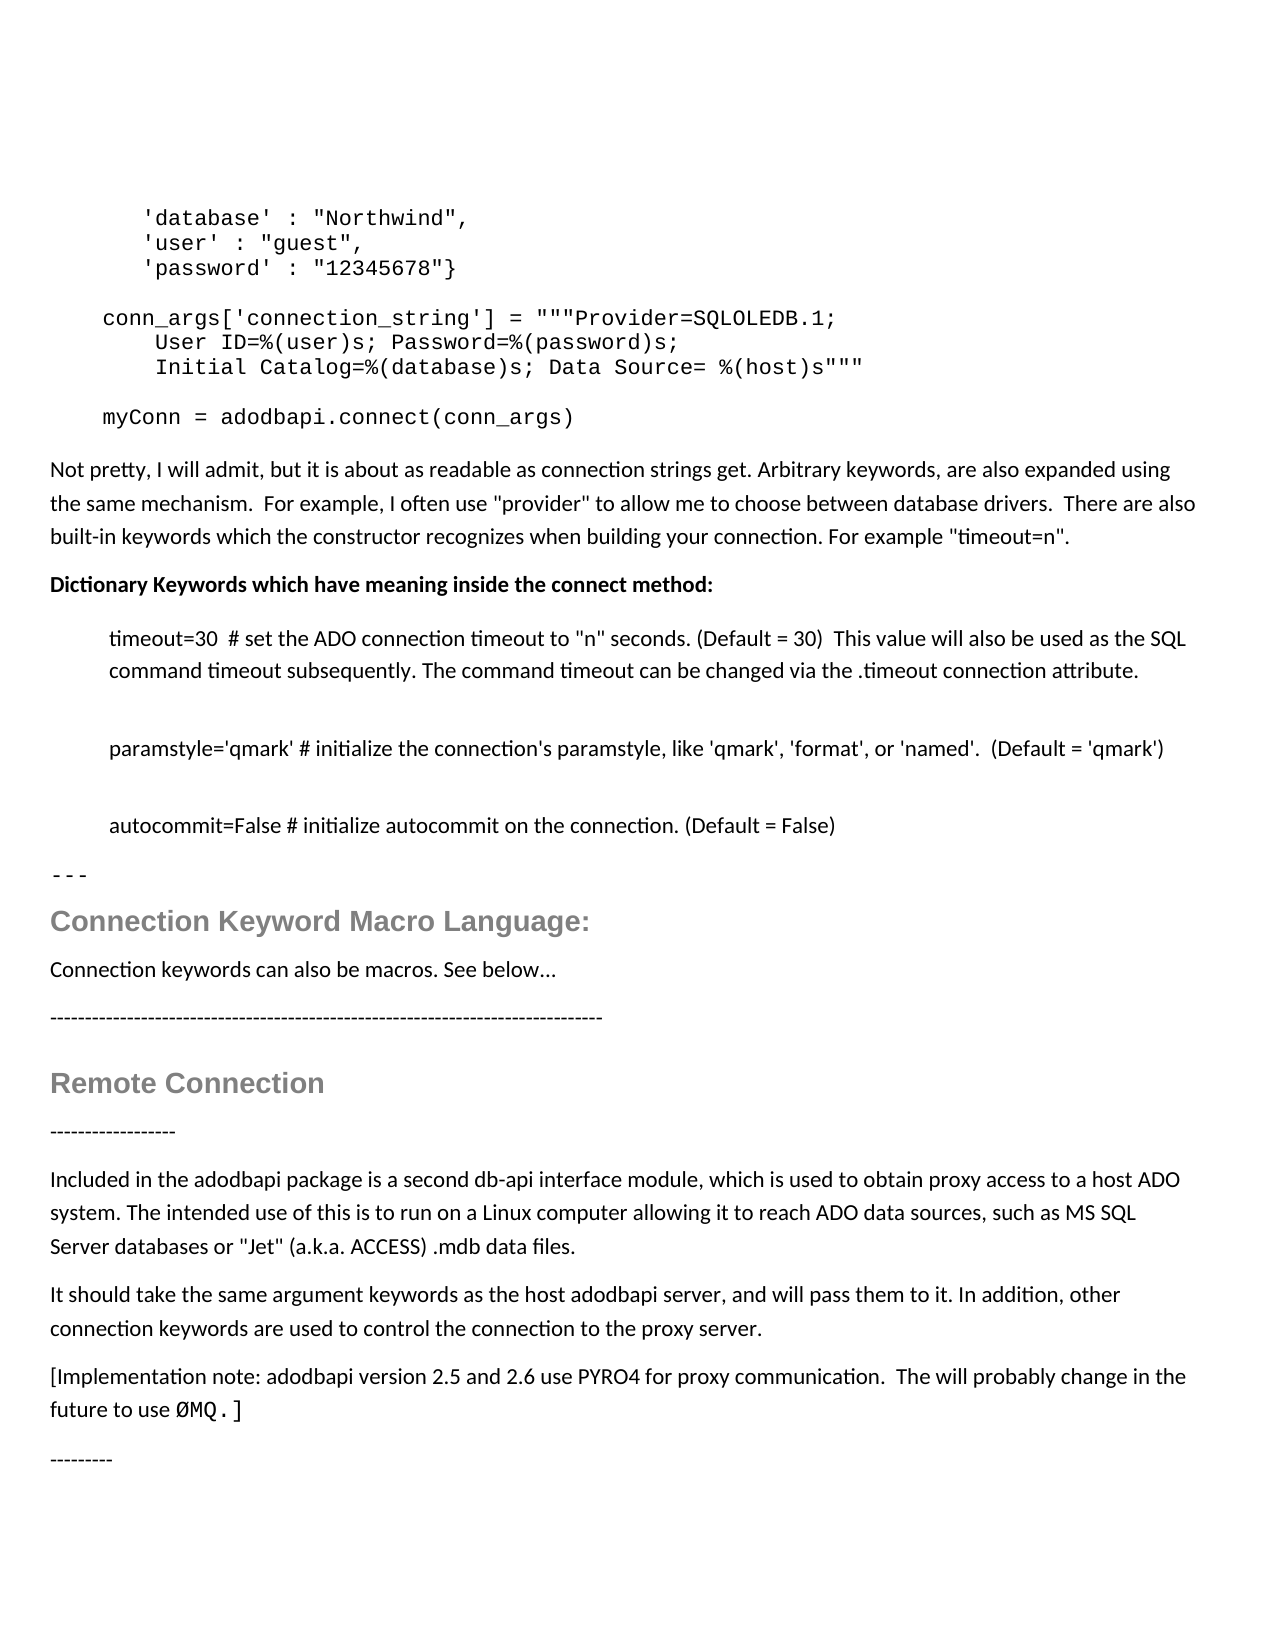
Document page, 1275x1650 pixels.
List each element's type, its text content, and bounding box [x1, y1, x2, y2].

subtitle Dictionary Keywords which have meaning inside the connect method: [50, 571, 1201, 599]
text Not pretty, I will admit, but it is about as readable as connection strings get. Arbitrary keywords, are also expanded using the same mechanism. For example, I often use "provider" to allow me to choose between database drivers. There are also built-in keywords which the constructor recognizes when building your connection. For example "timeout=n". [50, 455, 1201, 551]
subtitle Connection Keyword Macro Language: [50, 904, 1201, 937]
text ------------------ [50, 1117, 1201, 1145]
text --------- [50, 1445, 1201, 1473]
text myConn = adodbapi.connect(conn_args) [50, 406, 1201, 431]
text --- [50, 864, 1201, 889]
list autocommit=False # initialize autocommit on the connection. (Default = False) [109, 811, 1201, 839]
text It should take the same argument keywords as the host adodbapi server, and will pass them to it. In addition, other connection keywords are used to control the connection to the proxy server. [50, 1280, 1201, 1342]
text ------------------------------------------------------------------------------- [50, 1003, 1201, 1031]
text Initial Catalog=%(database)s; Data Source= %(host)s""" [50, 356, 1201, 381]
text Included in the adodbapi package is a second db-api interface module, which is used to obtain proxy access to a host ADO system. The intended use of this is to run on a Linux computer allowing it to reach ADO data sources, such as MS SQL Server databases or "Jet" (a.k.a. ACCESS) .mdb data files. [50, 1165, 1201, 1260]
list paramstyle='qmark' # initialize the connection's paramstyle, like 'qmark', 'format', or 'named'. (Default = 'qmark') [109, 734, 1201, 762]
text [Implementation note: adodbapi version 2.5 and 2.6 use PYRO4 for proxy communication. The will probably change in the future to use ØMQ.] [50, 1362, 1201, 1424]
text 'database' : "Northwind", [50, 207, 1201, 232]
subtitle Remote Connection [50, 1066, 1201, 1099]
text conn_args['connection_string'] = """Provider=SQLOLEDB.1; [50, 307, 1201, 331]
text Connection keywords can also be macros. See below... [50, 955, 1201, 983]
list timeout=30 # set the ADO connection timeout to "n" seconds. (Default = 30) This value will also be used as the SQL command timeout subsequently. The command timeout can be changed via the .timeout connection attribute. [109, 624, 1201, 684]
text 'password' : "12345678"} [50, 257, 1201, 282]
text 'user' : "guest", [50, 232, 1201, 257]
text User ID=%(user)s; Password=%(password)s; [50, 331, 1201, 356]
